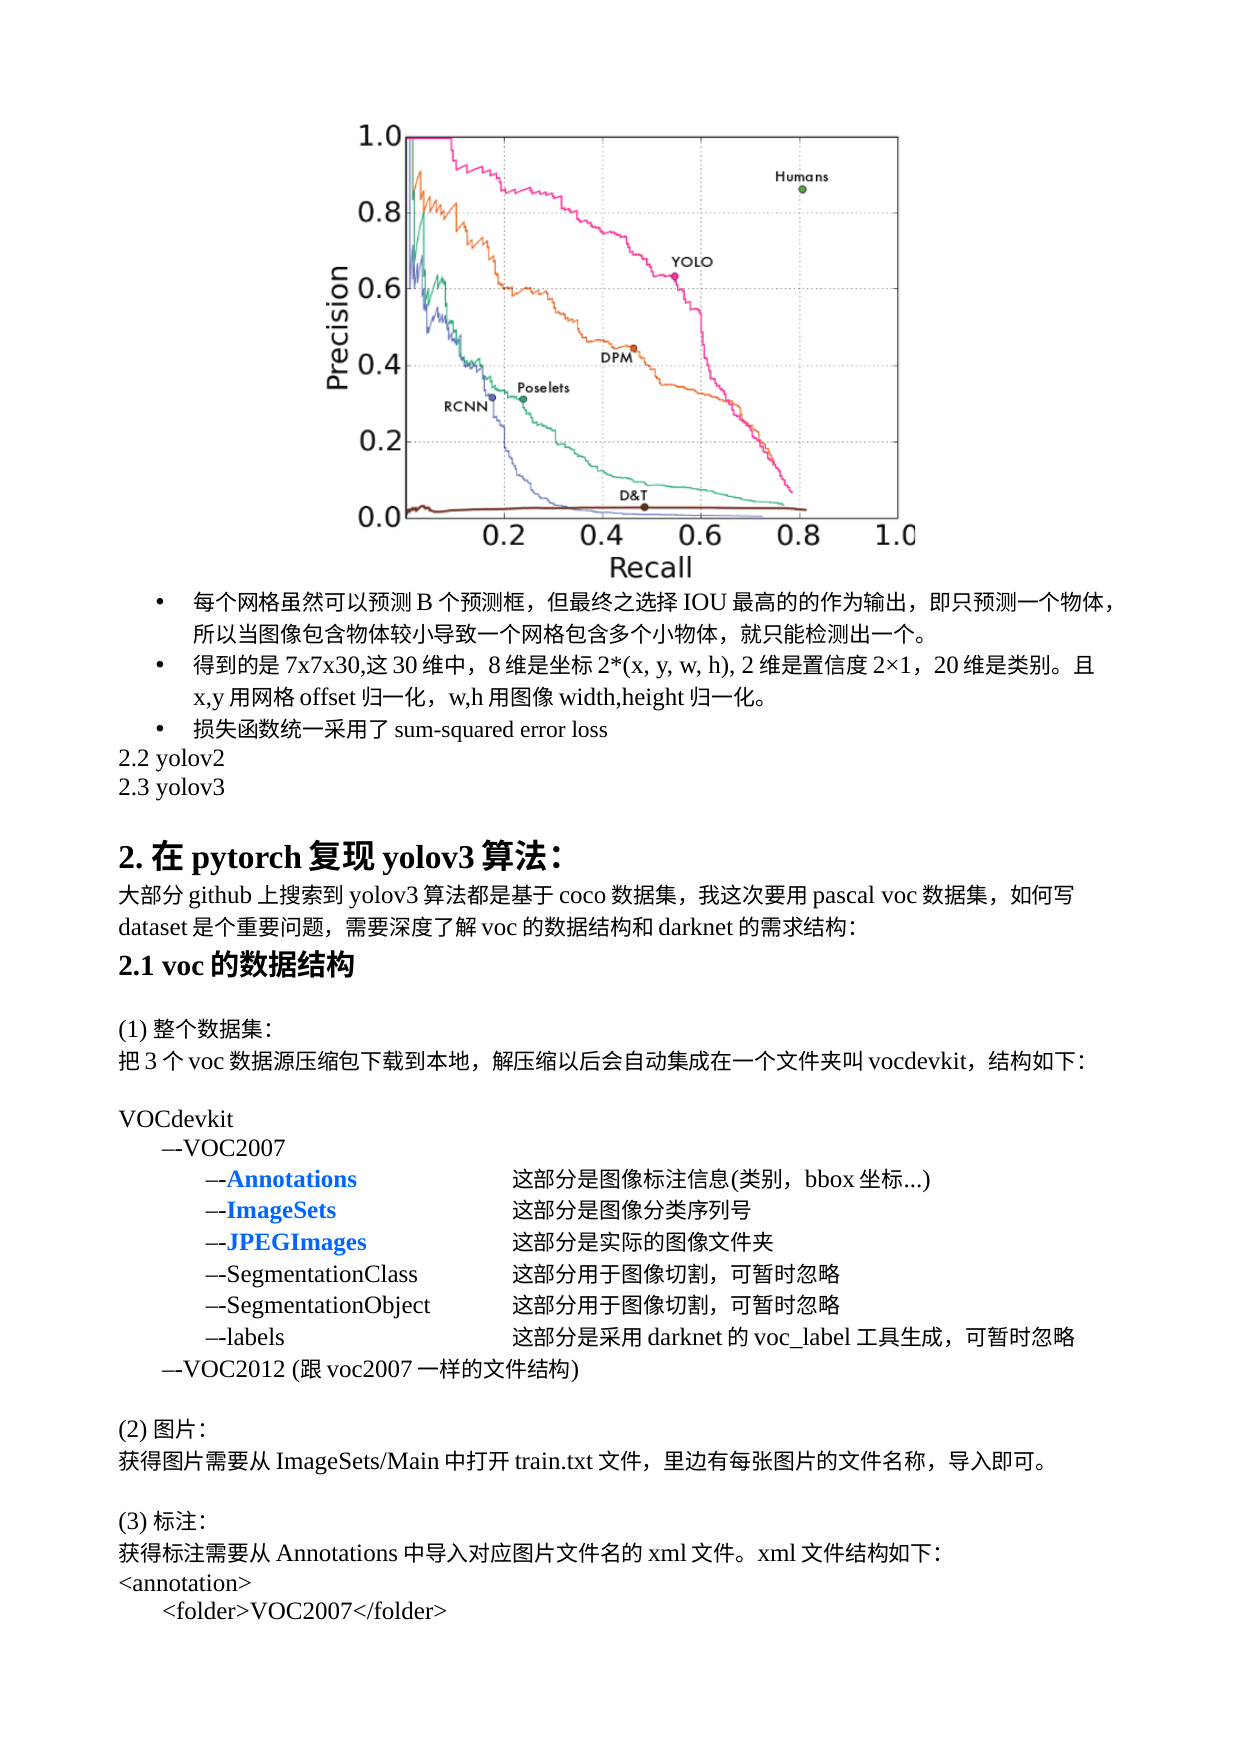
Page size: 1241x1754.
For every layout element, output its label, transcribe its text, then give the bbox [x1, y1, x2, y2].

text 2.2 yolov2 [118, 743, 1122, 772]
text 获得标注需要从Annotations中导入对应图片文件名的xml文件。xml文件结构如下： [118, 1536, 1122, 1568]
text –-SegmentationClass 这部分用于图像切割，可暂时忽略 [118, 1257, 1122, 1288]
text (2) 图片： [118, 1412, 1122, 1444]
text <folder>VOC2007</folder> [118, 1596, 1122, 1625]
text –-labels 这部分是采用darknet的voc_label工具生成，可暂时忽略 [118, 1320, 1122, 1352]
text –-SegmentationObject 这部分用于图像切割，可暂时忽略 [118, 1288, 1122, 1320]
list 每个网格虽然可以预测B个预测框，但最终之选择IOU最高的的作为输出，即只预测一个物体，所以当图像包含物体较小导致一个网格包含多个小物体，就只能检测出一个。 [156, 118, 1122, 648]
text 获得图片需要从ImageSets/Main中打开train.txt文件，里边有每张图片的文件名称，导入即可。 [118, 1444, 1122, 1476]
text VOCdevkit [118, 1104, 1122, 1133]
text (1) 整个数据集： [118, 1012, 1122, 1044]
text –-VOC2012 (跟voc2007一样的文件结构) [118, 1352, 1122, 1383]
text 把3个voc数据源压缩包下载到本地，解压缩以后会自动集成在一个文件夹叫vocdevkit，结构如下： [118, 1044, 1122, 1076]
text –-Annotations 这部分是图像标注信息(类别，bbox坐标...) [118, 1162, 1122, 1193]
text (3) 标注： [118, 1504, 1122, 1536]
list 损失函数统一采用了sum-squared error loss [156, 712, 1122, 743]
text 2.1 voc的数据结构 [118, 941, 1122, 983]
text 2.3 yolov3 [118, 772, 1122, 801]
text 大部分github上搜索到yolov3算法都是基于coco数据集，我这次要用pascal voc数据集，如何写dataset是个重要问题，需要深度了解voc的数据结构和darknet的需求结构： [118, 878, 1122, 941]
text 2. 在pytorch复现yolov3算法： [118, 830, 1122, 878]
text <annotation> [118, 1568, 1122, 1596]
text –-VOC2007 [118, 1133, 1122, 1162]
picture [325, 118, 916, 586]
text –-JPEGImages 这部分是实际的图像文件夹 [118, 1225, 1122, 1257]
list 得到的是7x7x30,这30维中，8维是坐标2*(x, y, w, h), 2维是置信度2×1，20维是类别。且x,y用网格offset归一化，w,h用图像width,height归一化。 [156, 648, 1122, 712]
text –-ImageSets 这部分是图像分类序列号 [118, 1193, 1122, 1225]
